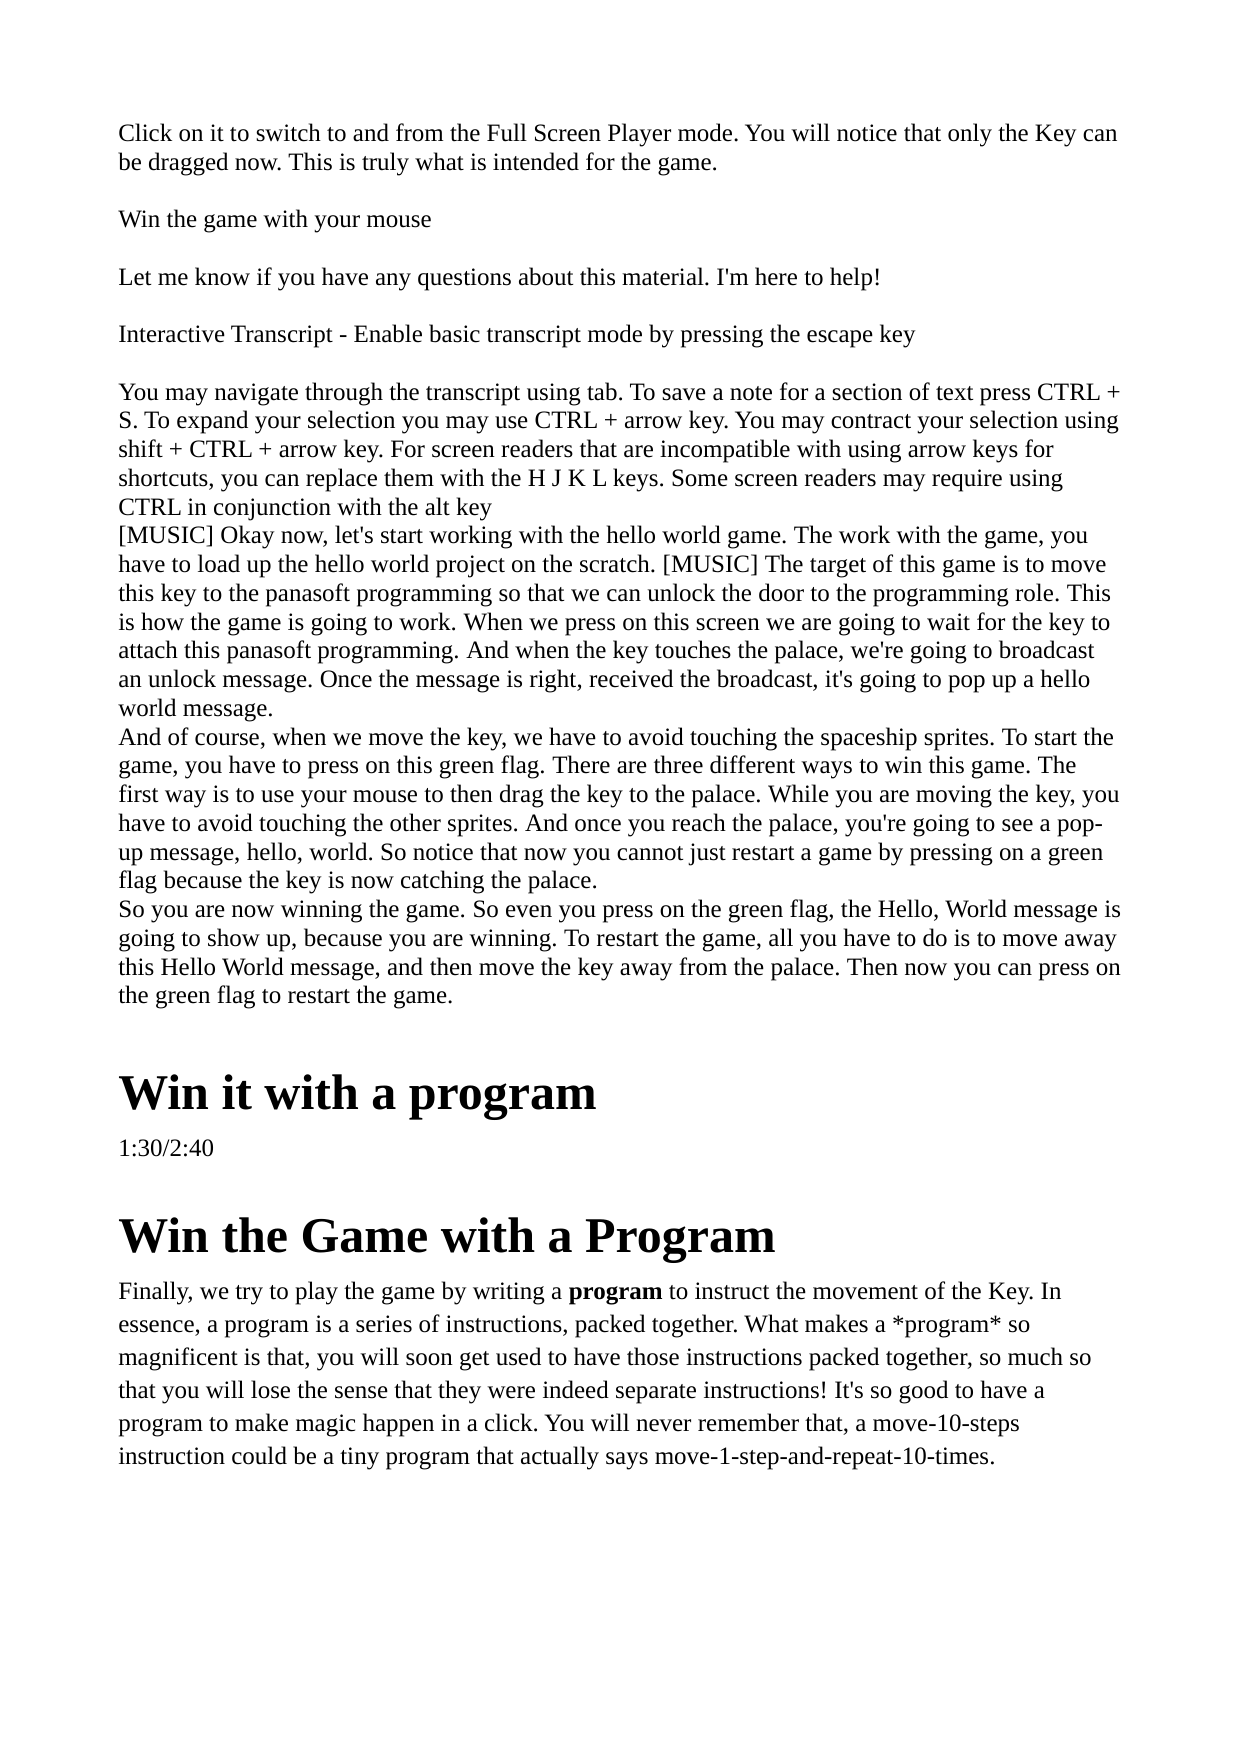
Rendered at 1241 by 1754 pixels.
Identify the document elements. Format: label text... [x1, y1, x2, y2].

text You may navigate through the transcript using tab. To save a note for a section of text press CTRL + S. To expand your selection you may use CTRL + arrow key. You may contract your selection using shift + CTRL + arrow key. For screen readers that are incompatible with using arrow keys for shortcuts, you can replace them with the H J K L keys. Some screen readers may require using CTRL in conjunction with the alt key [118, 377, 1122, 521]
text Interactive Transcript - Enable basic transcript mode by pressing the escape key [118, 319, 1122, 348]
text Click on it to switch to and from the Full Screen Player mode. You will notice that only the Key can be dragged now. This is truly what is intended for the game. [118, 118, 1122, 176]
text Win the game with your mouse [118, 204, 1122, 233]
text ​[MUSIC] ​Okay now, let's start working with the hello world game. ​The work with the game, you have to load up the hello world project on the scratch. ​[MUSIC] ​The target of this game is to move this key to the panasoft programming so ​that we can unlock the door to the programming role. ​This is how the game is going to work. ​When we press on this screen we are going to wait for ​the key to attach this panasoft programming. ​And when the key touches the palace, we're going to broadcast an unlock message. ​Once the message is right, ​received the broadcast, it's going to pop up a hello world message. [118, 521, 1122, 722]
text 1:30/2:40 [118, 1133, 1122, 1162]
text Finally, we try to play the game by writing a program to instruct the movement of the Key. In essence, a program is a series of instructions, packed together. What makes a *program* so magnificent is that, you will soon get used to have those instructions packed together, so much so that you will lose the sense that they were indeed separate instructions! It's so good to have a program to make magic happen in a click. You will never remember that, a move-10-steps instruction could be a tiny program that actually says move-1-step-and-repeat-10-times. [118, 1276, 1122, 1469]
subtitle Win it with a program [118, 1063, 1122, 1121]
text ​So you are now winning the game. ​So even you press on the green flag, the Hello, World message is going to show up, ​because you are winning. ​To restart the game, all you have to do is to move away this Hello World message, and ​then move the key away from the palace. ​Then now you can press on the green flag to restart the game. [118, 894, 1122, 1009]
text Let me know if you have any questions about this material. I'm here to help! [118, 262, 1122, 291]
text ​ [118, 291, 1122, 319]
subtitle Win the Game with a Program [118, 1206, 1122, 1263]
text ​And of course, ​when we move the key, we have to avoid touching the spaceship sprites. ​To start the game, you have to press on this green flag. ​There are three different ways to win this game. ​The first way is to use your mouse to then drag the key to the palace. ​While you are moving the key, you have to avoid touching the other sprites. ​And once you reach the palace, you're going to see a pop-up message, ​hello, world. ​So notice that now you cannot just restart a game by pressing on a green flag ​because the key is now catching the palace. [118, 722, 1122, 894]
